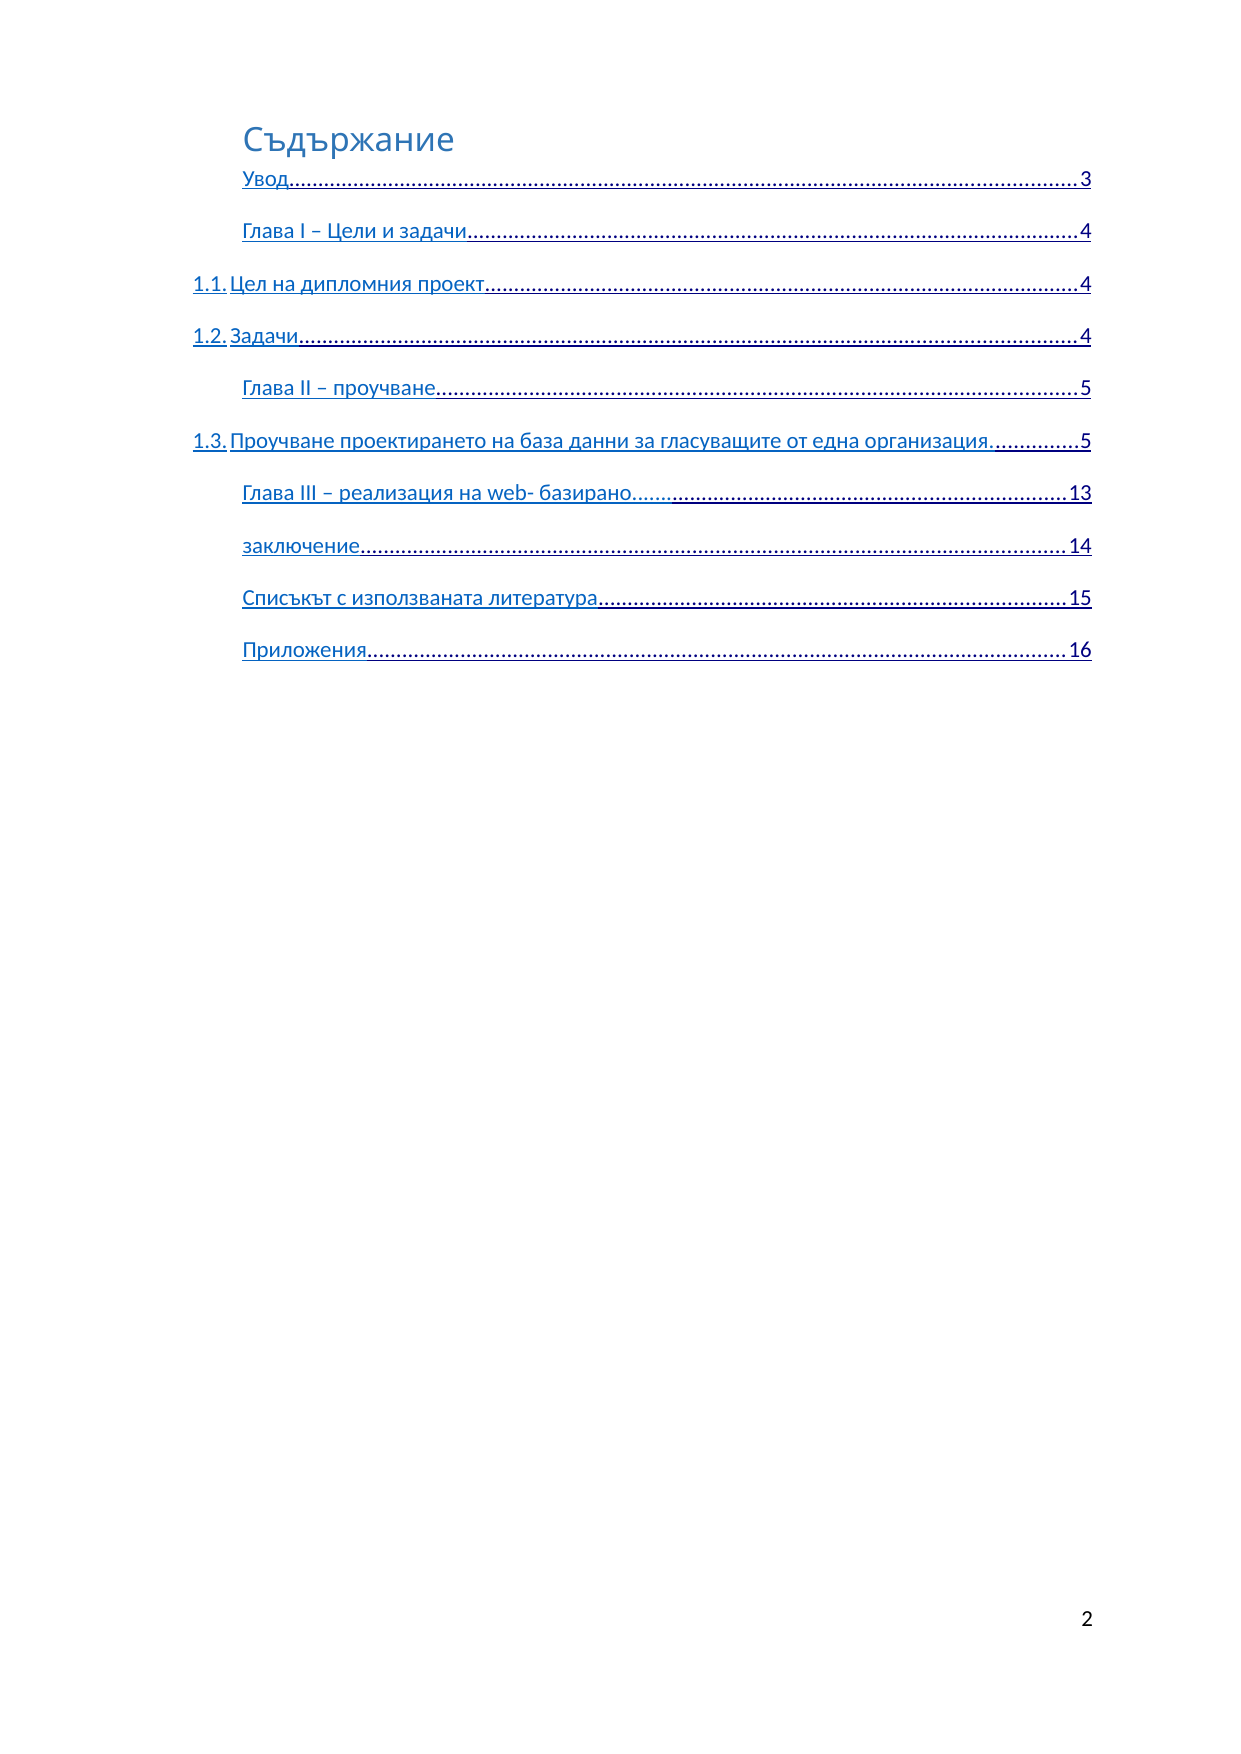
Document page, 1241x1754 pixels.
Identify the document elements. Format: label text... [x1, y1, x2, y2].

text Приложения 16 [242, 636, 1092, 660]
text Съдържание [242, 116, 1092, 161]
text 1.2. Задачи 4 [192, 321, 1092, 349]
text Глава II – проучване 5 [242, 373, 1092, 402]
text 1.3. Проучване проектирането на база данни за гласуващите от една организация. 5 [192, 426, 1092, 454]
text Списъкът с използваната литература 15 [242, 583, 1092, 607]
text заключение 14 [242, 531, 1092, 555]
text 1.1. Цел на дипломния проект 4 [192, 269, 1092, 297]
text Глава III – реализация на web- базирано....... 13 [242, 478, 1092, 502]
text Увод 3 [242, 164, 1092, 192]
text Глава I – Цели и задачи 4 [242, 216, 1092, 244]
